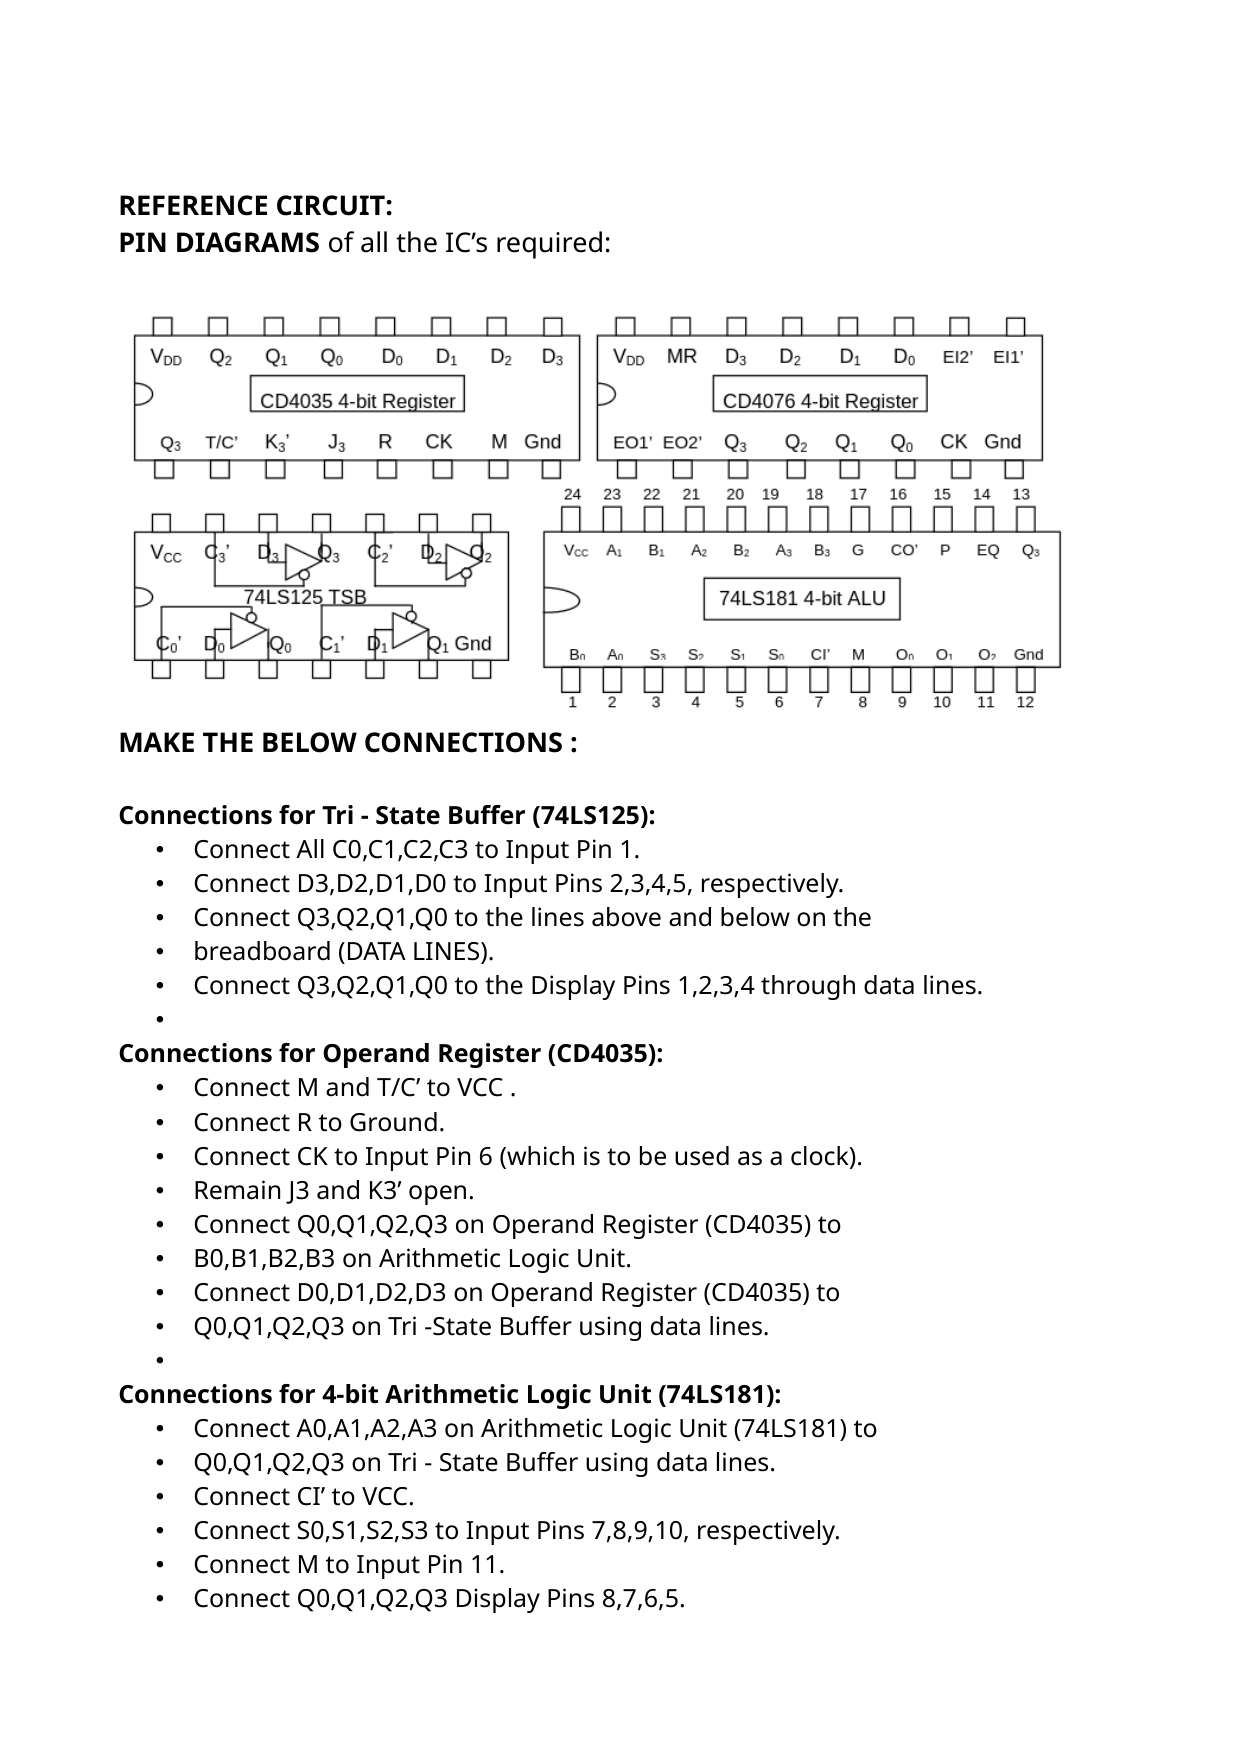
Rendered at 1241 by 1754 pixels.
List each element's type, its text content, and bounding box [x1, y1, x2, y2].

picture [95, 306, 1100, 724]
list Connect Q3,Q2,Q1,Q0 to the Display Pins 1,2,3,4 through data lines. [156, 968, 1122, 1002]
list Remain J3 and K3’ open. [156, 1172, 1122, 1206]
list Connect D0,D1,D2,D3 on Operand Register (CD4035) to [156, 1274, 1122, 1308]
text Connections for Operand Register (CD4035): [118, 1036, 1122, 1070]
list Connect S0,S1,S2,S3 to Input Pins 7,8,9,10, respectively. [156, 1513, 1122, 1547]
list Connect CI’ to VCC. [156, 1479, 1122, 1513]
list Connect A0,A1,A2,A3 on Arithmetic Logic Unit (74LS181) to [156, 1411, 1122, 1445]
list Connect D3,D2,D1,D0 to Input Pins 2,3,4,5, respectively. [156, 866, 1122, 900]
list breadboard (DATA LINES). [156, 934, 1122, 968]
text REFERENCE CIRCUIT:­ [118, 186, 1122, 223]
text PIN DIAGRAMS of all the IC’s required: [118, 223, 1122, 260]
list Connect CK to Input Pin 6 (which is to be used as a clock). [156, 1138, 1122, 1172]
list Q0,Q1,Q2,Q3 on Tri - State Buffer using data lines. [156, 1445, 1122, 1479]
list Q0,Q1,Q2,Q3 on Tri -State Buffer using data lines. [156, 1308, 1122, 1343]
list Connect M and T/C’ to VCC . [156, 1070, 1122, 1104]
text MAKE THE BELOW CONNECTIONS : [118, 297, 1122, 761]
list Connect All C0,C1,C2,C3 to Input Pin 1. [156, 832, 1122, 866]
list B0,B1,B2,B3 on Arithmetic Logic Unit. [156, 1240, 1122, 1274]
text Connections for 4-bit Arithmetic Logic Unit (74LS181): [118, 1377, 1122, 1411]
list Connect Q0,Q1,Q2,Q3 on Operand Register (CD4035) to [156, 1206, 1122, 1240]
text Connections for Tri - State Buffer (74LS125): [118, 798, 1122, 832]
list Connect R to Ground. [156, 1104, 1122, 1138]
list Connect Q3,Q2,Q1,Q0 to the lines above and below on the [156, 900, 1122, 934]
list Connect Q0,Q1,Q2,Q3 Display Pins 8,7,6,5. [156, 1581, 1122, 1615]
list Connect M to Input Pin 11. [156, 1547, 1122, 1581]
